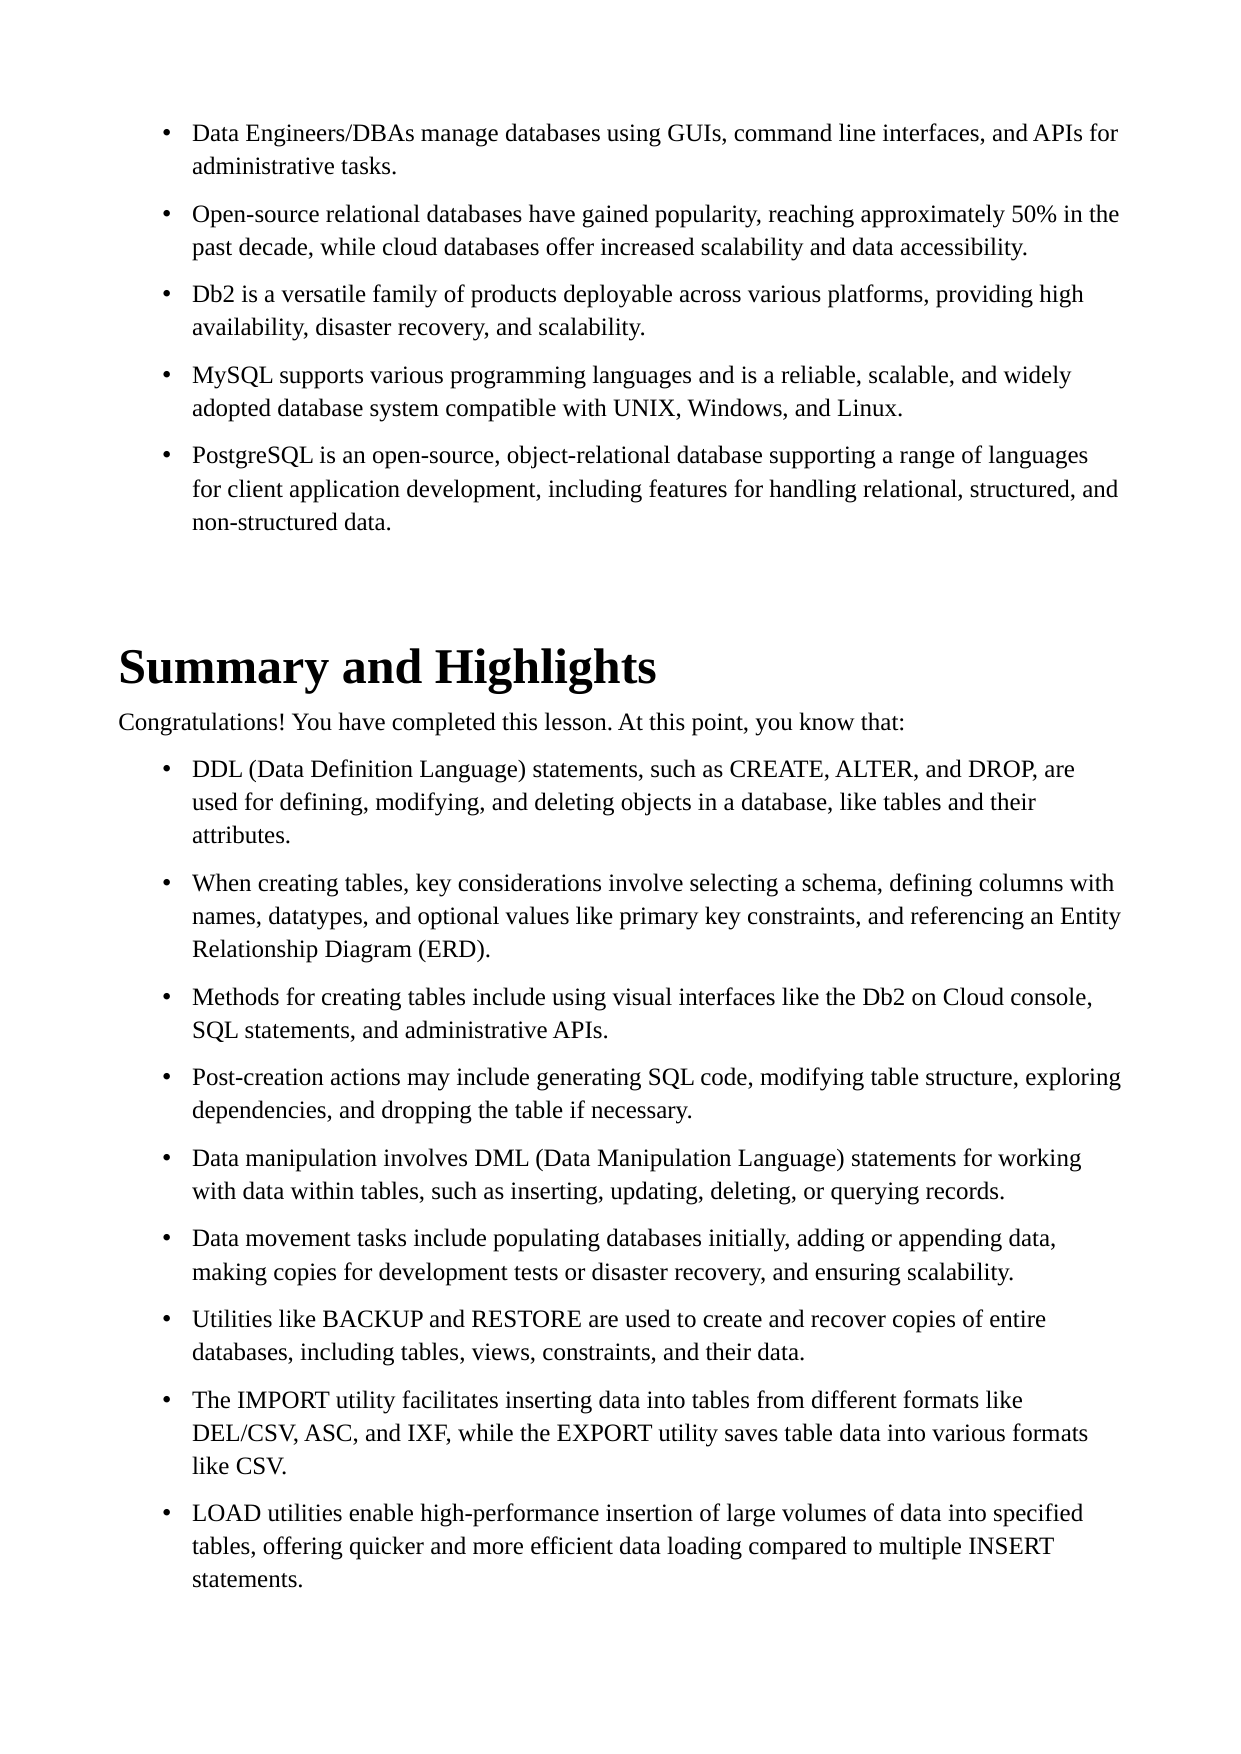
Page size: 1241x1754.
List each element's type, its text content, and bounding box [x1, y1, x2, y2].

list Db2 is a versatile family of products deployable across various platforms, providing high availability, disaster recovery, and scalability. [162, 279, 1122, 341]
list LOAD utilities enable high-performance insertion of large volumes of data into specified tables, offering quicker and more efficient data loading compared to multiple INSERT statements. [162, 1498, 1122, 1593]
list Data movement tasks include populating databases initially, adding or appending data, making copies for development tests or disaster recovery, and ensuring scalability. [162, 1223, 1122, 1285]
text Congratulations! You have completed this lesson. At this point, you know that: [118, 707, 1122, 736]
list Post-creation actions may include generating SQL code, modifying table structure, exploring dependencies, and dropping the table if necessary. [162, 1062, 1122, 1124]
list When creating tables, key considerations involve selecting a schema, defining columns with names, datatypes, and optional values like primary key constraints, and referencing an Entity Relationship Diagram (ERD). [162, 868, 1122, 963]
list DDL (Data Definition Language) statements, such as CREATE, ALTER, and DROP, are used for defining, modifying, and deleting objects in a database, like tables and their attributes. [162, 754, 1122, 849]
subtitle Summary and Highlights [118, 637, 1122, 694]
list Data Engineers/DBAs manage databases using GUIs, command line interfaces, and APIs for administrative tasks. [162, 118, 1122, 180]
list MySQL supports various programming languages and is a reliable, scalable, and widely adopted database system compatible with UNIX, Windows, and Linux. [162, 360, 1122, 422]
list PostgreSQL is an open-source, object-relational database supporting a range of languages for client application development, including features for handling relational, structured, and non-structured data. [162, 441, 1122, 535]
list The IMPORT utility facilitates inserting data into tables from different formats like DEL/CSV, ASC, and IXF, while the EXPORT utility saves table data into various formats like CSV. [162, 1385, 1122, 1479]
list Methods for creating tables include using visual interfaces like the Db2 on Cloud console, SQL statements, and administrative APIs. [162, 982, 1122, 1043]
list Utilities like BACKUP and RESTORE are used to create and recover copies of entire databases, including tables, views, constraints, and their data. [162, 1304, 1122, 1366]
list Data manipulation involves DML (Data Manipulation Language) statements for working with data within tables, such as inserting, updating, deleting, or querying records. [162, 1143, 1122, 1205]
list Open-source relational databases have gained popularity, reaching approximately 50% in the past decade, while cloud databases offer increased scalability and data accessibility. [162, 199, 1122, 261]
